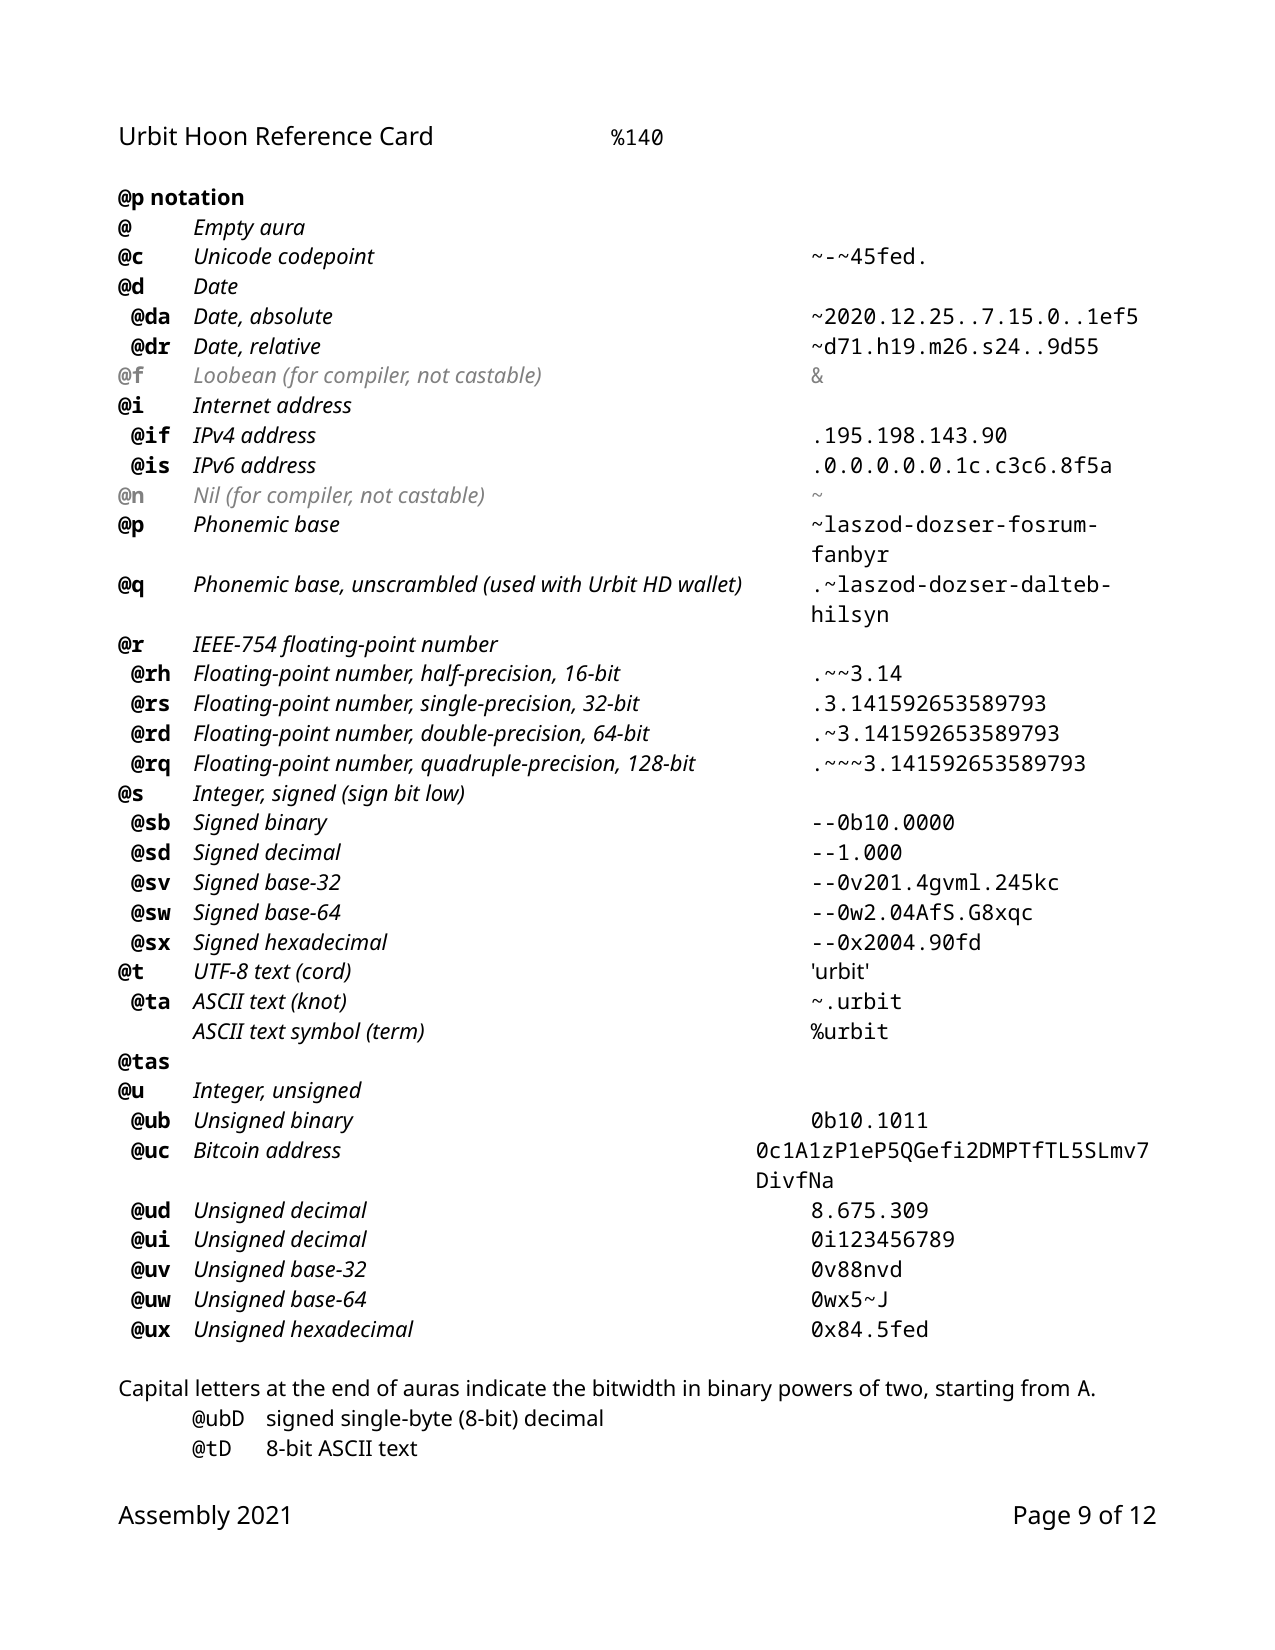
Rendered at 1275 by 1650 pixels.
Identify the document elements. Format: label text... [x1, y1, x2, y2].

table_cell @rh [118, 658, 193, 688]
table_cell @uv [118, 1254, 193, 1284]
table_cell @r [118, 629, 193, 658]
table_cell IPv6 address [193, 450, 811, 479]
table_cell ~d71.h19.m26.s24..9d55 [811, 331, 1157, 360]
table_cell IPv4 address [193, 420, 811, 450]
table_cell --0x2004.90fd [811, 926, 1157, 956]
table_cell @ui [118, 1224, 193, 1254]
table_cell Date, relative [193, 331, 811, 360]
table_cell [811, 1075, 1157, 1105]
table_cell @sw [118, 897, 193, 926]
table_cell @tas [118, 1016, 193, 1075]
table_cell Nil (for compiler, not castable) [193, 480, 811, 509]
table_cell Signed binary [193, 807, 811, 837]
table_cell Internet address [193, 390, 811, 420]
table_cell %urbit [811, 1016, 1157, 1075]
table_cell Integer, unsigned [193, 1075, 811, 1105]
table_cell @rq [118, 748, 193, 777]
table_cell @ub [118, 1105, 193, 1135]
table_cell Date [193, 271, 811, 301]
table_cell Date, absolute [193, 301, 811, 331]
text @ubD signed single-byte (8-bit) decimal [118, 1403, 1157, 1433]
table_cell Unsigned decimal [193, 1224, 811, 1254]
table_cell Loobean (for compiler, not castable) [193, 360, 811, 390]
table_cell 0b10.1011 [811, 1105, 1157, 1135]
table_cell @is [118, 450, 193, 479]
table_cell --1.000 [811, 837, 1157, 867]
table_cell ~-~45fed. [811, 241, 1157, 271]
table_cell Unsigned hexadecimal [193, 1314, 811, 1343]
table_cell @n [118, 480, 193, 509]
table_cell [811, 778, 1157, 807]
table_cell @c [118, 241, 193, 271]
table_cell UTF-8 text (cord) [193, 956, 811, 986]
table_cell Unsigned binary [193, 1105, 811, 1135]
table_cell .~~~3.141592653589793 [811, 748, 1157, 777]
table_cell ~laszod-dozser-fosrum-fanbyr [811, 509, 1157, 569]
table_cell .~laszod-dozser-dalteb-hilsyn [811, 569, 1157, 628]
table_cell ASCII text symbol (term) [193, 1016, 811, 1075]
table_cell Floating-point number, double-precision, 64-bit [193, 718, 811, 748]
table_cell @p [118, 509, 193, 569]
table_cell @rs [118, 688, 193, 718]
table_cell --0b10.0000 [811, 807, 1157, 837]
table_cell Signed base-32 [193, 867, 811, 897]
table_cell Floating-point number, quadruple-precision, 128-bit [193, 748, 811, 777]
table_header [811, 211, 1157, 241]
table_cell .0.0.0.0.0.1c.c3c6.8f5a [811, 450, 1157, 479]
table_cell Unsigned base-32 [193, 1254, 811, 1284]
table_cell @ux [118, 1314, 193, 1343]
table_cell IEEE-754 floating-point number [193, 629, 811, 658]
table_cell Phonemic base, unscrambled (used with Urbit HD wallet) [193, 569, 811, 628]
table_cell @sx [118, 926, 193, 956]
table_cell 0i123456789 [811, 1224, 1157, 1254]
table_cell .195.198.143.90 [811, 420, 1157, 450]
table_cell Unsigned decimal [193, 1195, 811, 1224]
table_cell Bitcoin address [193, 1135, 756, 1194]
table_cell @ta [118, 986, 193, 1016]
table_header @ [118, 211, 193, 241]
table_cell & [811, 360, 1157, 390]
table_cell --0w2.04AfS.G8xqc [811, 897, 1157, 926]
table_cell @f [118, 360, 193, 390]
table_cell Unsigned base-64 [193, 1284, 811, 1314]
table_cell Floating-point number, half-precision, 16-bit [193, 658, 811, 688]
text @p notation [118, 182, 1157, 211]
table_cell Floating-point number, single-precision, 32-bit [193, 688, 811, 718]
table_cell ASCII text (knot) [193, 986, 811, 1016]
table_cell @sb [118, 807, 193, 837]
table_cell Unicode codepoint [193, 241, 811, 271]
table_cell ~2020.12.25..7.15.0..1ef5 [811, 301, 1157, 331]
table_cell @uc [118, 1135, 193, 1194]
table_cell @ud [118, 1195, 193, 1224]
table_cell Integer, signed (sign bit low) [193, 778, 811, 807]
table_cell 0c1A1zP1eP5QGefi2DMPTfTL5SLmv7DivfNa [756, 1135, 1157, 1194]
table_cell .~3.141592653589793 [811, 718, 1157, 748]
table_cell @i [118, 390, 193, 420]
table_cell @t [118, 956, 193, 986]
text @tD 8-bit ASCII text [118, 1433, 1157, 1463]
table_header Empty aura [193, 211, 811, 241]
table_cell 0v88nvd [811, 1254, 1157, 1284]
table_cell @dr [118, 331, 193, 360]
table_cell .3.141592653589793 [811, 688, 1157, 718]
table_cell [811, 390, 1157, 420]
table_cell @if [118, 420, 193, 450]
table_cell @d [118, 271, 193, 301]
table_cell @q [118, 569, 193, 628]
table_cell @rd [118, 718, 193, 748]
table_cell 0wx5~J [811, 1284, 1157, 1314]
table_cell ~ [811, 480, 1157, 509]
table_cell 8.675.309 [811, 1195, 1157, 1224]
table_cell .~~3.14 [811, 658, 1157, 688]
table_cell Signed base-64 [193, 897, 811, 926]
table_cell Signed decimal [193, 837, 811, 867]
table_cell @u [118, 1075, 193, 1105]
table_cell @sd [118, 837, 193, 867]
table_cell Phonemic base [193, 509, 811, 569]
table_cell [811, 629, 1157, 658]
table_cell @sv [118, 867, 193, 897]
table_cell @da [118, 301, 193, 331]
table_cell [811, 271, 1157, 301]
text Capital letters at the end of auras indicate the bitwidth in binary powers of two, starting from A. [118, 1373, 1157, 1403]
table_cell 0x84.5fed [811, 1314, 1157, 1343]
table_cell @s [118, 778, 193, 807]
table_cell Signed hexadecimal [193, 926, 811, 956]
table_cell ~.urbit [811, 986, 1157, 1016]
table_cell --0v201.4gvml.245kc [811, 867, 1157, 897]
table_cell @uw [118, 1284, 193, 1314]
table_cell 'urbit' [811, 956, 1157, 986]
